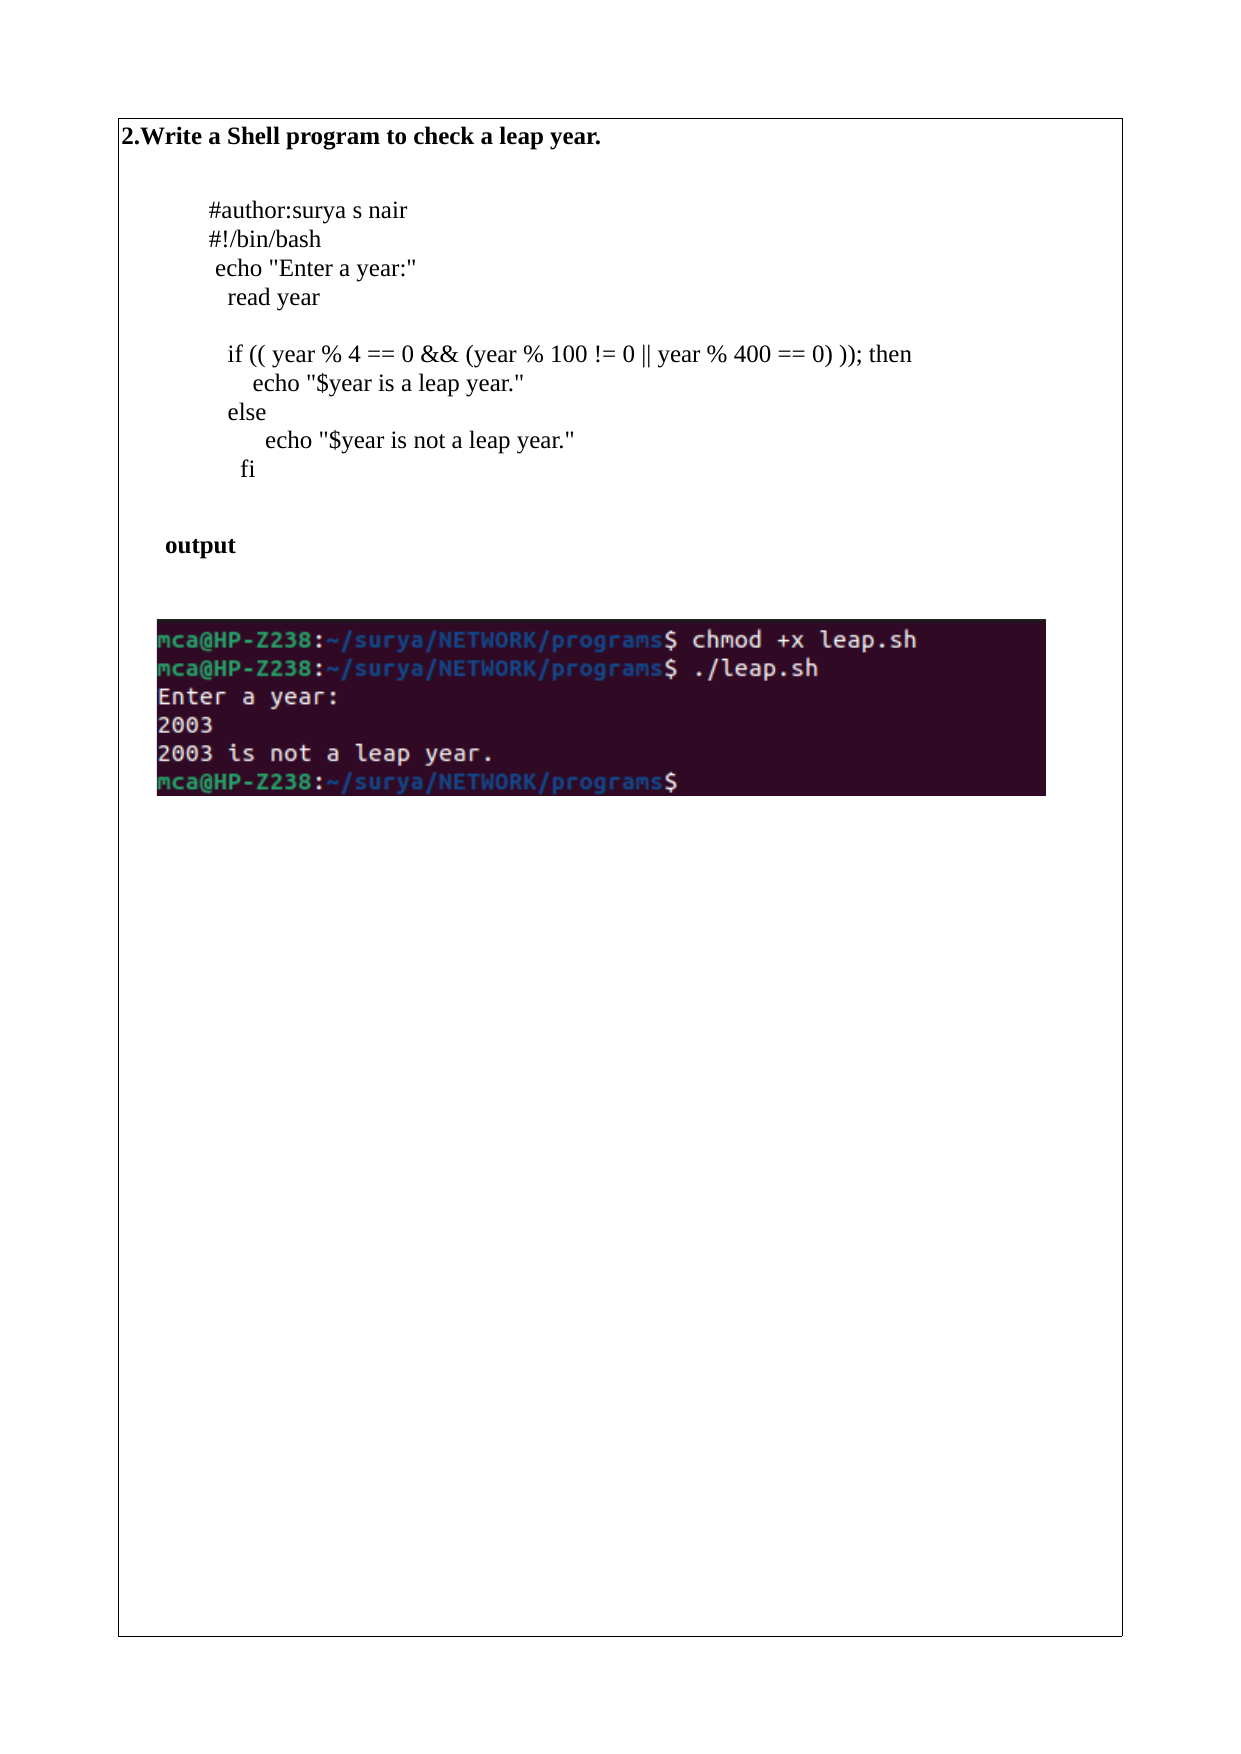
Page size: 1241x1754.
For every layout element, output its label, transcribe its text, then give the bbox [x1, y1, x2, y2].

text echo "$year is not a leap year." [121, 425, 1119, 454]
text fi [121, 454, 1119, 483]
text #!/bin/bash [121, 224, 1119, 253]
text output [121, 530, 1119, 559]
text echo "$year is a leap year." [121, 368, 1119, 397]
picture [156, 619, 1046, 796]
text else [121, 397, 1119, 425]
list 2.Write a Shell program to check a leap year. [121, 121, 1119, 150]
text #author:surya s nair [121, 195, 1119, 224]
text echo "Enter a year:" [121, 253, 1119, 282]
text read year [121, 282, 1119, 310]
text if (( year % 4 == 0 && (year % 100 != 0 || year % 400 == 0) )); then [121, 339, 1119, 368]
